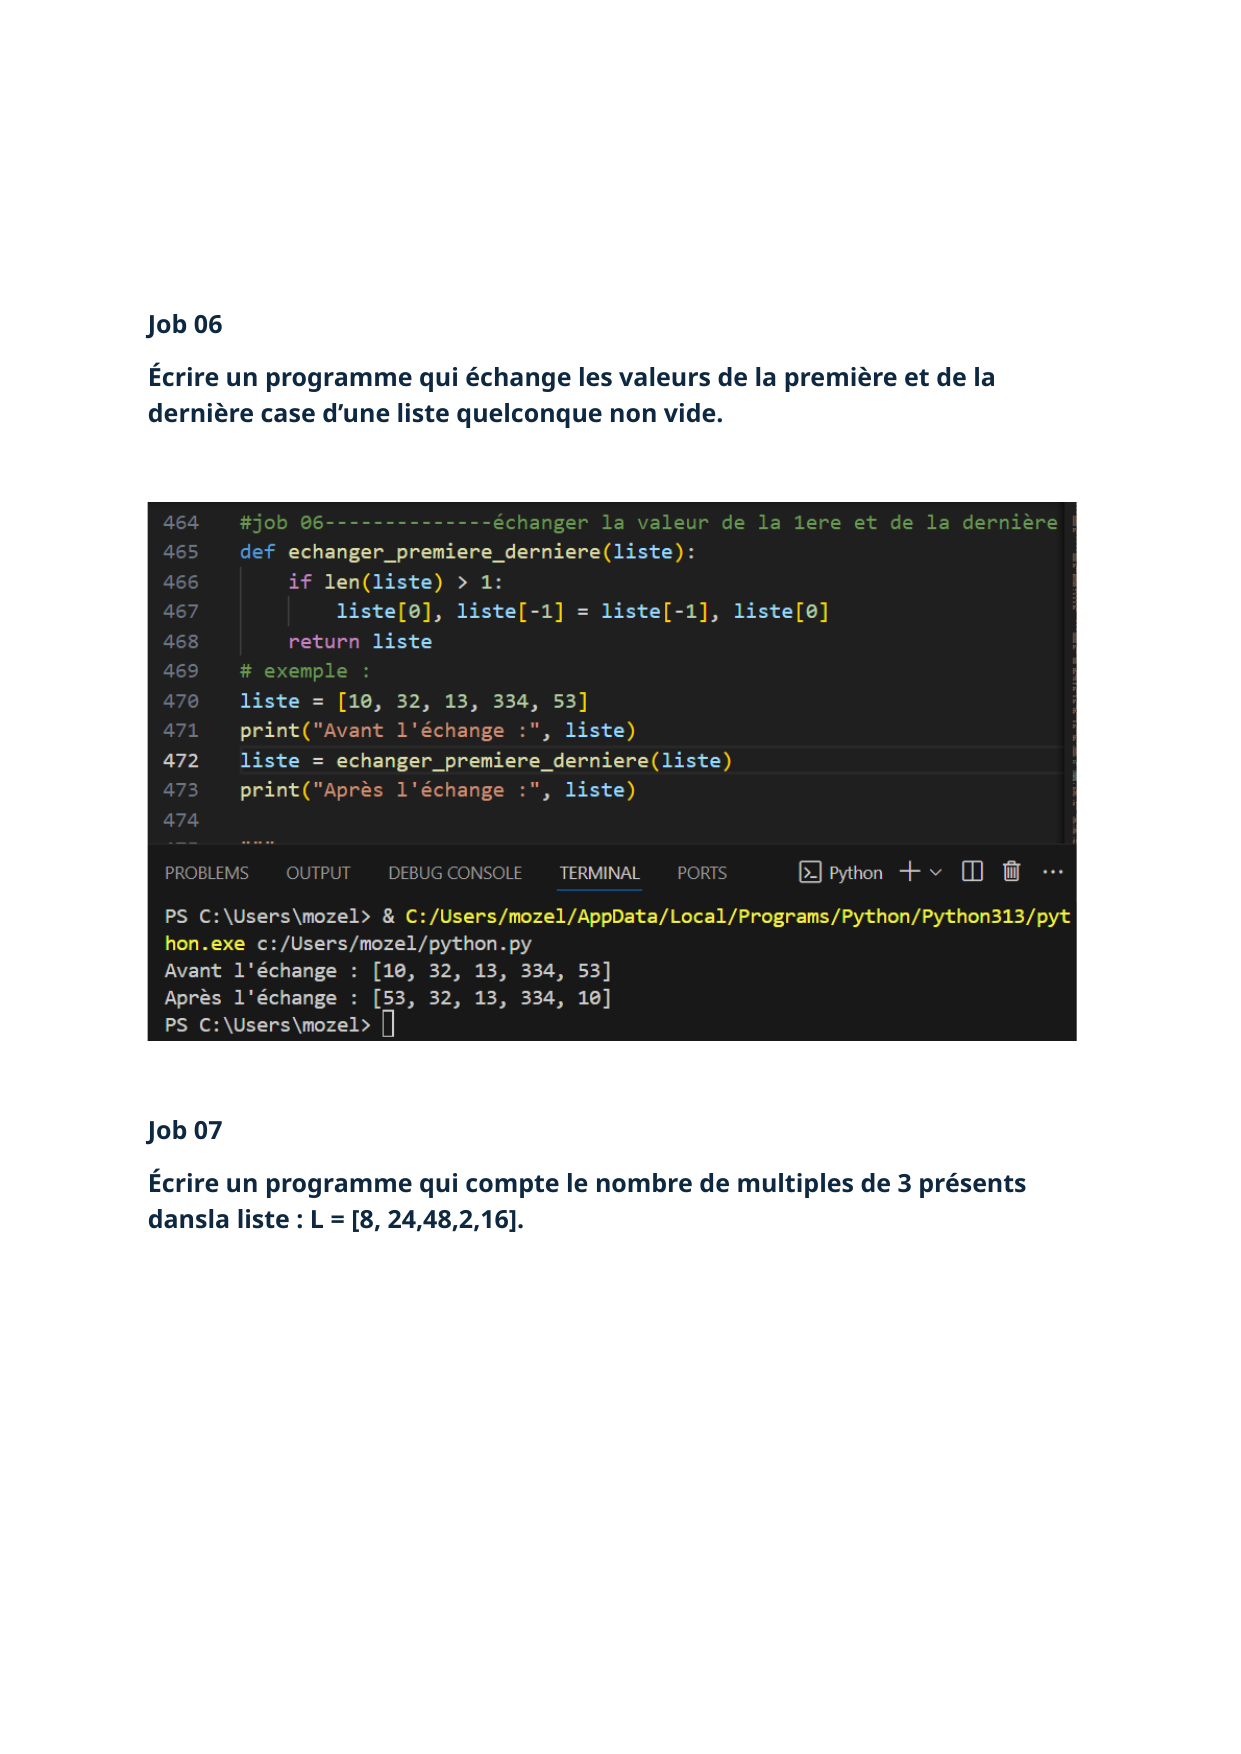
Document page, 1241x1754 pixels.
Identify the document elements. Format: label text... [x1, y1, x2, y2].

text Job 06 [148, 307, 1093, 341]
text Job 07 [148, 1112, 1093, 1147]
text Écrire un programme qui échange les valeurs de la première et de la dernière case d’une liste quelconque non vide. [148, 360, 1093, 430]
text Écrire un programme qui compte le nombre de multiples de 3 présents dansla liste : L = [8, 24,48,2,16]. [148, 1166, 1093, 1236]
